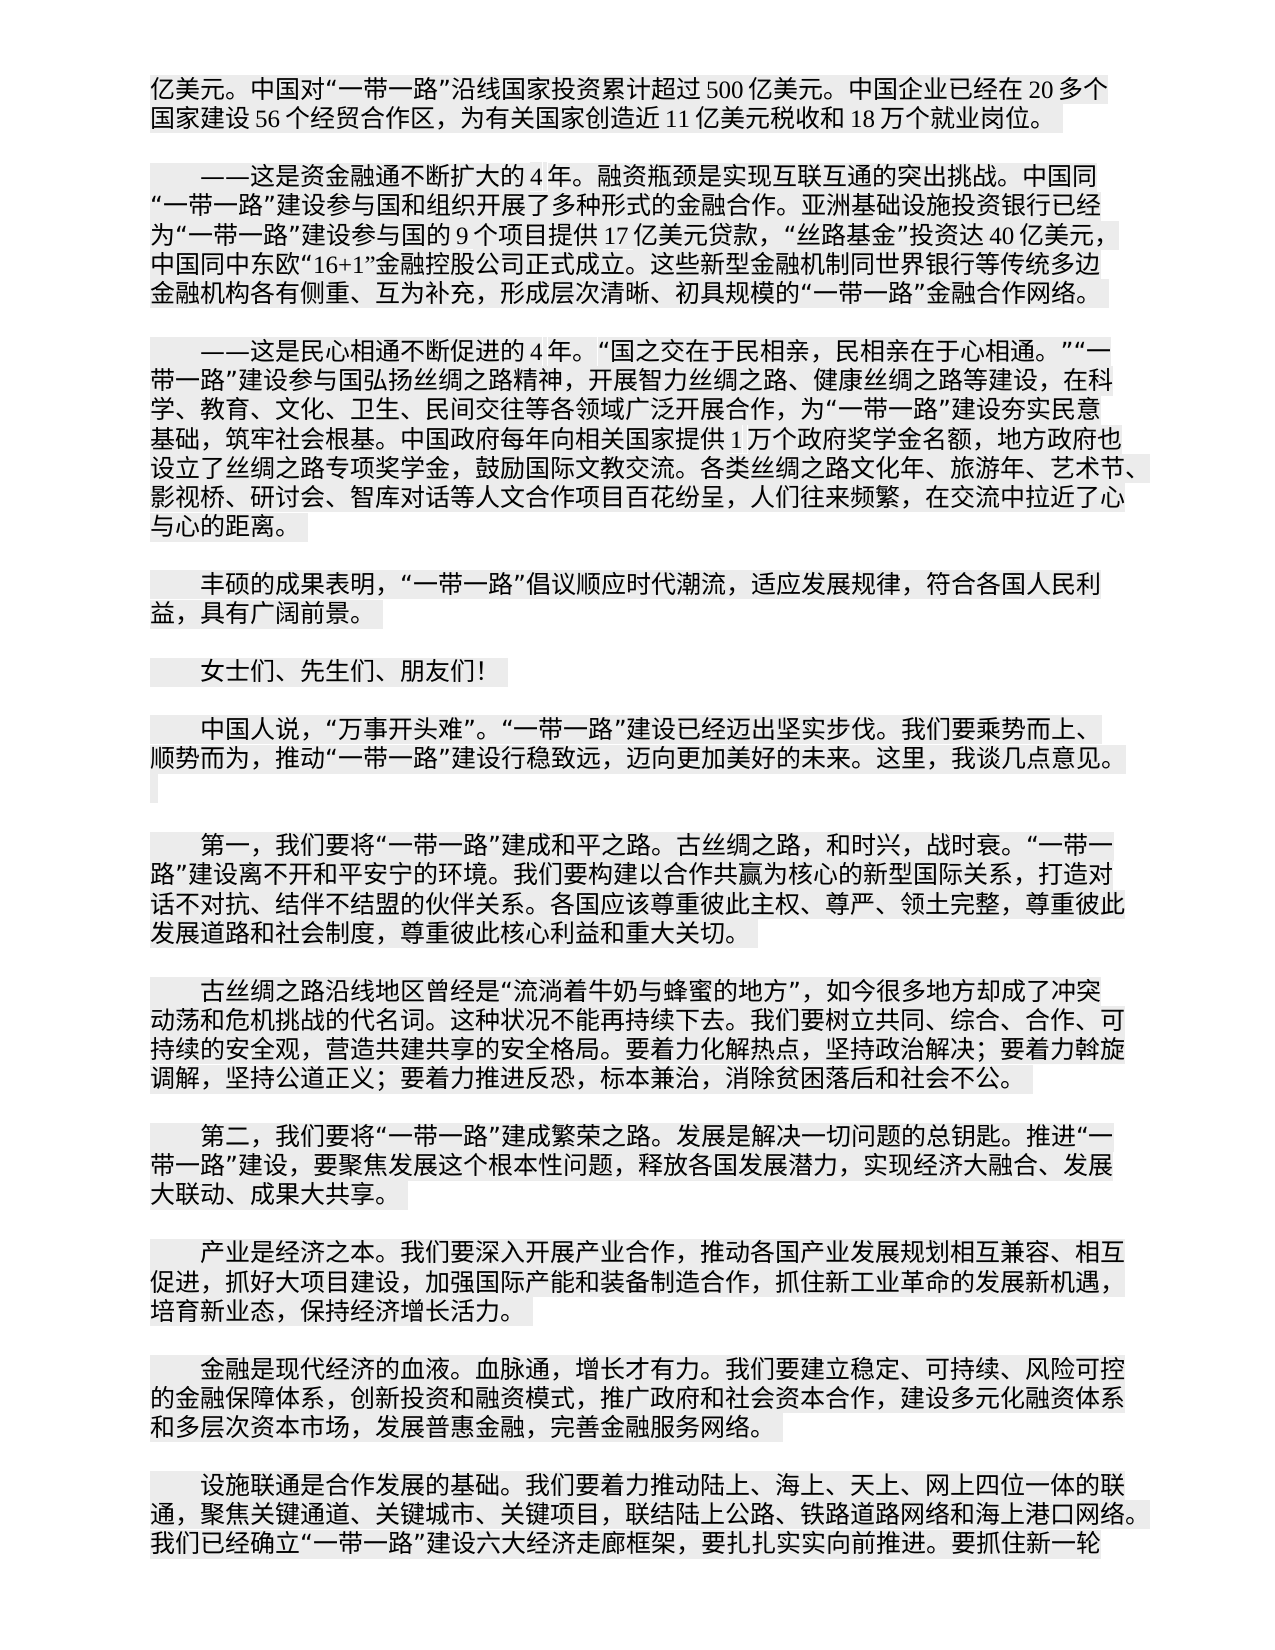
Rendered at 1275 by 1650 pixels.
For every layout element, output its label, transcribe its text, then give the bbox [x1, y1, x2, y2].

text 昨天在臉書上，一個朋友轉貼一位網友寫的玩笑話。 歐美對中亞和非洲好，純粹是商業利益的剝削。 中國對中亞和非洲好，是出錢出力。 看完習近平的演講全文，觀察這幾年一帶一路和海上絲路的發展，再對照歐美媒體圈對這兩項的唱衰與阻擋。 深深覺得很好笑 ============================================================== https://goo.gl/LrfczI 携手推进“一带一路”建设 ——在“一带一路”国际合作高峰论坛开幕式上的演讲 （2017年5月14日，北京） 中华人民共和国主席 习近平 5月14日，国家主席习近平在北京出席“一带一路”国际合作高峰论坛开幕式，并发表题为《携手推进“一带一路”建设》的主旨演讲。 新华社记者王晔 摄 尊敬的各位国家元首，政府首脑， 各位国际组织负责人， 女士们，先生们，朋友们： “孟夏之日，万物并秀。”在这美好时节，来自100多个国家的各界嘉宾齐聚北京，共商“一带一路”建设合作大计，具有十分重要的意义。今天，群贤毕至，少长咸集，我期待着大家集思广益、畅所欲言，为推动“一带一路”建设献计献策，让这一世纪工程造福各国人民。 女士们、先生们、朋友们！ 2000多年前，我们的先辈筚路蓝缕，穿越草原沙漠，开辟出联通亚欧非的陆上丝绸之路；我们的先辈扬帆远航，穿越惊涛骇浪，闯荡出连接东西方的海上丝绸之路。古丝绸之路打开了各国友好交往的新窗口，书写了人类发展进步的新篇章。中国陕西历史博物馆珍藏的千年“鎏金铜蚕”，在印度尼西亚发现的千年沉船“黑石号”等，见证了这段历史。 古丝绸之路绵亘万里，延续千年，积淀了以和平合作、开放包容、互学互鉴、互利共赢为核心的丝路精神。这是人类文明的宝贵遗产。 ——和平合作。公元前140多年的中国汉代，一支从长安出发的和平使团，开始打通东方通往西方的道路，完成了“凿空之旅”，这就是著名的张骞出使西域。中国唐宋元时期，陆上和海上丝绸之路同步发展，中国、意大利、摩洛哥的旅行家杜环、马可·波罗、伊本·白图泰都在陆上和海上丝绸之路留下了历史印记。15世纪初的明代，中国著名航海家郑和七次远洋航海，留下千古佳话。这些开拓事业之所以名垂青史，是因为使用的不是战马和长矛，而是驼队和善意；依靠的不是坚船和利炮，而是宝船和友谊。一代又一代“丝路人”架起了东西方合作的纽带、和平的桥梁。 ——开放包容。古丝绸之路跨越尼罗河流域、底格里斯河和幼发拉底河流域、印度河和恒河流域、黄河和长江流域，跨越埃及文明、巴比伦文明、印度文明、中华文明的发祥地，跨越佛教、基督教、伊斯兰教信众的汇集地，跨越不同国度和肤色人民的聚居地。不同文明、宗教、种族求同存异、开放包容，并肩书写相互尊重的壮丽诗篇，携手绘就共同发展的美好画卷。酒泉、敦煌、吐鲁番、喀什、撒马尔罕、巴格达、君士坦丁堡等古城，宁波、泉州、广州、北海、科伦坡、吉达、亚历山大等地的古港，就是记载这段历史的“活化石”。历史告诉我们：文明在开放中发展，民族在融合中共存。 ——互学互鉴。古丝绸之路不仅是一条通商易货之道，更是一条知识交流之路。沿着古丝绸之路，中国将丝绸、瓷器、漆器、铁器传到西方，也为中国带来了胡椒、亚麻、香料、葡萄、石榴。沿着古丝绸之路，佛教、伊斯兰教及阿拉伯的天文、历法、医药传入中国，中国的四大发明、养蚕技术也由此传向世界。更为重要的是，商品和知识交流带来了观念创新。比如，佛教源自印度，在中国发扬光大，在东南亚得到传承。儒家文化起源中国，受到欧洲莱布尼茨、伏尔泰等思想家的推崇。这是交流的魅力、互鉴的成果。 ——互利共赢。古丝绸之路见证了陆上“使者相望于道，商旅不绝于途”的盛况，也见证了海上“舶交海中，不知其数”的繁华。在这条大动脉上，资金、技术、人员等生产要素自由流动，商品、资源、成果等实现共享。阿拉木图、撒马尔罕、长安等重镇和苏尔港、广州等良港兴旺发达，罗马、安息、贵霜等古国欣欣向荣，中国汉唐迎来盛世。古丝绸之路创造了地区大发展大繁荣。 历史是最好的老师。这段历史表明，无论相隔多远，只要我们勇敢迈出第一步，坚持相向而行，就能走出一条相遇相知、共同发展之路，走向幸福安宁和谐美好的远方。 女士们、先生们、朋友们！ 从历史维度看，人类社会正处在一个大发展大变革大调整时代。世界多极化、经济全球化、社会信息化、文化多样化深入发展，和平发展的大势日益强劲，变革创新的步伐持续向前。各国之间的联系从来没有像今天这样紧密，世界人民对美好生活的向往从来没有像今天这样强烈，人类战胜困难的手段从来没有像今天这样丰富。 从现实维度看，我们正处在一个挑战频发的世界。世界经济增长需要新动力，发展需要更加普惠平衡，贫富差距鸿沟有待弥合。地区热点持续动荡，恐怖主义蔓延肆虐。和平赤字、发展赤字、治理赤字，是摆在全人类面前的严峻挑战。这是我一直思考的问题。 2013年秋天，我在哈萨克斯坦和印度尼西亚提出共建丝绸之路经济带和21世纪海上丝绸之路，即“一带一路”倡议。“桃李不言，下自成蹊。”4年来，全球100多个国家和国际组织积极支持和参与“一带一路”建设，联合国大会、联合国安理会等重要决议也纳入“一带一路”建设内容。“一带一路”建设逐渐从理念转化为行动，从愿景转变为现实，建设成果丰硕。 ——这是政策沟通不断深化的4年。我多次说过，“一带一路”建设不是另起炉灶、推倒重来，而是实现战略对接、优势互补。我们同有关国家协调政策，包括俄罗斯提出的欧亚经济联盟、东盟提出的互联互通总体规划、哈萨克斯坦提出的“光明之路”、土耳其提出的“中间走廊”、蒙古提出的“发展之路”、越南提出的“两廊一圈”、英国提出的“英格兰北方经济中心”、波兰提出的“琥珀之路”等。中国同老挝、柬埔寨、缅甸、匈牙利等国的规划对接工作也全面展开。中国同40多个国家和国际组织签署了合作协议，同30多个国家开展机制化产能合作。本次论坛期间，我们还将签署一批对接合作协议和行动计划，同60多个国家和国际组织共同发出推进“一带一路”贸易畅通合作倡议。各方通过政策对接，实现了“一加一大于二”的效果。 ——这是设施联通不断加强的4年。“道路通，百业兴。”我们和相关国家一道共同加速推进雅万高铁、中老铁路、亚吉铁路、匈塞铁路等项目，建设瓜达尔港、比雷埃夫斯港等港口，规划实施一大批互联互通项目。目前，以中巴、中蒙俄、新亚欧大陆桥等经济走廊为引领，以陆海空通道和信息高速路为骨架，以铁路、港口、管网等重大工程为依托，一个复合型的基础设施网络正在形成。 ——这是贸易畅通不断提升的4年。中国同“一带一路”参与国大力推动贸易和投资便利化，不断改善营商环境。我了解到，仅哈萨克斯坦等中亚国家农产品到达中国市场的通关时间就缩短了90%。2014年至2016年，中国同“一带一路”沿线国家贸易总额超过3万亿美元。中国对“一带一路”沿线国家投资累计超过500亿美元。中国企业已经在20多个国家建设56个经贸合作区，为有关国家创造近11亿美元税收和18万个就业岗位。 ——这是资金融通不断扩大的4年。融资瓶颈是实现互联互通的突出挑战。中国同“一带一路”建设参与国和组织开展了多种形式的金融合作。亚洲基础设施投资银行已经为“一带一路”建设参与国的9个项目提供17亿美元贷款，“丝路基金”投资达40亿美元，中国同中东欧“16+1”金融控股公司正式成立。这些新型金融机制同世界银行等传统多边金融机构各有侧重、互为补充，形成层次清晰、初具规模的“一带一路”金融合作网络。 ——这是民心相通不断促进的4年。“国之交在于民相亲，民相亲在于心相通。”“一带一路”建设参与国弘扬丝绸之路精神，开展智力丝绸之路、健康丝绸之路等建设，在科学、教育、文化、卫生、民间交往等各领域广泛开展合作，为“一带一路”建设夯实民意基础，筑牢社会根基。中国政府每年向相关国家提供1万个政府奖学金名额，地方政府也设立了丝绸之路专项奖学金，鼓励国际文教交流。各类丝绸之路文化年、旅游年、艺术节、影视桥、研讨会、智库对话等人文合作项目百花纷呈，人们往来频繁，在交流中拉近了心与心的距离。 丰硕的成果表明，“一带一路”倡议顺应时代潮流，适应发展规律，符合各国人民利益，具有广阔前景。 女士们、先生们、朋友们！ 中国人说，“万事开头难”。“一带一路”建设已经迈出坚实步伐。我们要乘势而上、顺势而为，推动“一带一路”建设行稳致远，迈向更加美好的未来。这里，我谈几点意见。 第一，我们要将“一带一路”建成和平之路。古丝绸之路，和时兴，战时衰。“一带一路”建设离不开和平安宁的环境。我们要构建以合作共赢为核心的新型国际关系，打造对话不对抗、结伴不结盟的伙伴关系。各国应该尊重彼此主权、尊严、领土完整，尊重彼此发展道路和社会制度，尊重彼此核心利益和重大关切。 古丝绸之路沿线地区曾经是“流淌着牛奶与蜂蜜的地方”，如今很多地方却成了冲突动荡和危机挑战的代名词。这种状况不能再持续下去。我们要树立共同、综合、合作、可持续的安全观，营造共建共享的安全格局。要着力化解热点，坚持政治解决；要着力斡旋调解，坚持公道正义；要着力推进反恐，标本兼治，消除贫困落后和社会不公。 第二，我们要将“一带一路”建成繁荣之路。发展是解决一切问题的总钥匙。推进“一带一路”建设，要聚焦发展这个根本性问题，释放各国发展潜力，实现经济大融合、发展大联动、成果大共享。 产业是经济之本。我们要深入开展产业合作，推动各国产业发展规划相互兼容、相互促进，抓好大项目建设，加强国际产能和装备制造合作，抓住新工业革命的发展新机遇，培育新业态，保持经济增长活力。 金融是现代经济的血液。血脉通，增长才有力。我们要建立稳定、可持续、风险可控的金融保障体系，创新投资和融资模式，推广政府和社会资本合作，建设多元化融资体系和多层次资本市场，发展普惠金融，完善金融服务网络。 设施联通是合作发展的基础。我们要着力推动陆上、海上、天上、网上四位一体的联通，聚焦关键通道、关键城市、关键项目，联结陆上公路、铁路道路网络和海上港口网络。我们已经确立“一带一路”建设六大经济走廊框架，要扎扎实实向前推进。要抓住新一轮能源结构调整和能源技术变革趋势，建设全球能源互联网，实现绿色低碳发展。要完善跨区域物流网建设。我们也要促进政策、规则、标准三位一体的联通，为互联互通提供机制保障。 第三，我们要将“一带一路”建成开放之路。开放带来进步，封闭导致落后。对一个国家而言，开放如同破茧成蝶，虽会经历一时阵痛，但将换来新生。“一带一路”建设要以开放为导向，解决经济增长和平衡问题。 我们要打造开放型合作平台，维护和发展开放型世界经济，共同创造有利于开放发展的环境，推动构建公正、合理、透明的国际经贸投资规则体系，促进生产要素有序流动、资源高效配置、市场深度融合。我们欢迎各国结合自身国情，积极发展开放型经济，参与全球治理和公共产品供给，携手构建广泛的利益共同体。 贸易是经济增长的重要引擎。我们要有“向外看”的胸怀，维护多边贸易体制，推动自由贸易区建设，促进贸易和投资自由化便利化。当然，我们也要着力解决发展失衡、治理困境、数字鸿沟、分配差距等问题，建设开放、包容、普惠、平衡、共赢的经济全球化。 第四，我们要将“一带一路”建成创新之路。创新是推动发展的重要力量。“一带一路”建设本身就是一个创举，搞好“一带一路”建设也要向创新要动力。 我们要坚持创新驱动发展，加强在数字经济、人工智能、纳米技术、量子计算机等前沿领域合作，推动大数据、云计算、智慧城市建设，连接成21世纪的数字丝绸之路。我们要促进科技同产业、科技同金融深度融合，优化创新环境，集聚创新资源。我们要为互联网时代的各国青年打造创业空间、创业工场，成就未来一代的青春梦想。 我们要践行绿色发展的新理念，倡导绿色、低碳、循环、可持续的生产生活方式，加强生态环保合作，建设生态文明，共同实现2030年可持续发展目标。 第五，我们要将“一带一路”建成文明之路。“一带一路”建设要以文明交流超越文明隔阂、文明互鉴超越文明冲突、文明共存超越文明优越，推动各国相互理解、相互尊重、相互信任。 我们要建立多层次人文合作机制，搭建更多合作平台，开辟更多合作渠道。要推动教育合作，扩大互派留学生规模，提升合作办学水平。要发挥智库作用，建设好智库联盟和合作网络。在文化、体育、卫生领域，要创新合作模式，推动务实项目。要用好历史文化遗产，联合打造具有丝绸之路特色的旅游产品和遗产保护。我们要加强各国议会、政党、民间组织往来，密切妇女、青年、残疾人等群体交流，促进包容发展。我们也要加强国际反腐合作，让“一带一路”成为廉洁之路。 女士们、先生们、朋友们！ 当前，中国发展正站在新的起点上。我们将深入贯彻创新、协调、绿色、开放、共享的发展理念，不断适应、把握、引领经济发展新常态，积极推进供给侧结构性改革，实现持续发展，为“一带一路”注入强大动力，为世界发展带来新的机遇。 ——中国愿在和平共处五项原则基础上，发展同所有“一带一路”建设参与国的友好合作。中国愿同世界各国分享发展经验，但不会干涉他国内政，不会输出社会制度和发展模式，更不会强加于人。我们推进“一带一路”建设不会重复地缘博弈的老套路，而将开创合作共赢的新模式；不会形成破坏稳定的小集团，而将建设和谐共存的大家庭。 ——中国已经同很多国家达成了“一带一路”务实合作协议，其中既包括交通运输、基础设施、能源等硬件联通项目，也包括通信、海关、检验检疫等软件联通项目，还包括经贸、产业、电子商务、海洋和绿色经济等多领域的合作规划和具体项目。中国同有关国家的铁路部门将签署深化中欧班列合作协议。我们将推动这些合作项目早日启动、早见成效。 ——中国将加大对“一带一路”建设资金支持，向丝路基金新增资金1000亿元人民币，鼓励金融机构开展人民币海外基金业务，规模预计约3000亿元人民币。中国国家开发银行、进出口银行将分别提供2500亿元和1300亿元等值人民币专项贷款，用于支持“一带一路”基础设施建设、产能、金融合作。我们还将同亚洲基础设施投资银行、金砖国家新开发银行、世界银行及其他多边开发机构合作支持“一带一路”项目，同有关各方共同制定“一带一路”融资指导原则。 ——中国将积极同“一带一路”建设参与国发展互利共赢的经贸伙伴关系，促进同各相关国家贸易和投资便利化，建设“一带一路”自由贸易网络，助力地区和世界经济增长。本届论坛期间，中国将同30多个国家签署经贸合作协议，同有关国家协商自由贸易协定。中国将从2018年起举办中国国际进口博览会。 ——中国愿同各国加强创新合作，启动“一带一路”科技创新行动计划，开展科技人文交流、共建联合实验室、科技园区合作、技术转移4项行动。我们将在未来5年内安排2500人次青年科学家来华从事短期科研工作，培训5000人次科学技术和管理人员，投入运行50家联合实验室。我们将设立生态环保大数据服务平台，倡议建立“一带一路”绿色发展国际联盟，并为相关国家应对气候变化提供援助。 ——中国将在未来3年向参与“一带一路”建设的发展中国家和国际组织提供600亿元人民币援助，建设更多民生项目。我们将向“一带一路”沿线发展中国家提供20亿元人民币紧急粮食援助，向南南合作援助基金增资10亿美元，在沿线国家实施100个“幸福家园”、100个“爱心助困”、100个“康复助医”等项目。我们将向有关国际组织提供10亿美元落实一批惠及沿线国家的合作项目。 ——中国将设立“一带一路”国际合作高峰论坛后续联络机制，成立“一带一路”财经发展研究中心、“一带一路”建设促进中心，同多边开发银行共同设立多边开发融资合作中心，同国际货币基金组织合作建立能力建设中心。我们将建设丝绸之路沿线民间组织合作网络，打造新闻合作联盟、音乐教育联盟以及其他人文合作新平台。 “一带一路”建设植根于丝绸之路的历史土壤，重点面向亚欧非大陆，同时向所有朋友开放。不论来自亚洲、欧洲，还是非洲、美洲，都是“一带一路”建设国际合作的伙伴。“一带一路”建设将由大家共同商量，“一带一路”建设成果将由大家共同分享。 女士们、先生们、朋友们！ 中国古语讲：“不积跬步，无以至千里。”阿拉伯谚语说，“金字塔是一块块石头垒成的”。欧洲也有句话：“伟业非一日之功”。“一带一路”建设是伟大的事业，需要伟大的实践。让我们一步一个脚印推进实施，一点一滴抓出成果，造福世界，造福人民！ 祝本次高峰论坛圆满成功！ 谢谢大家。 [150, 75, 1125, 1559]
